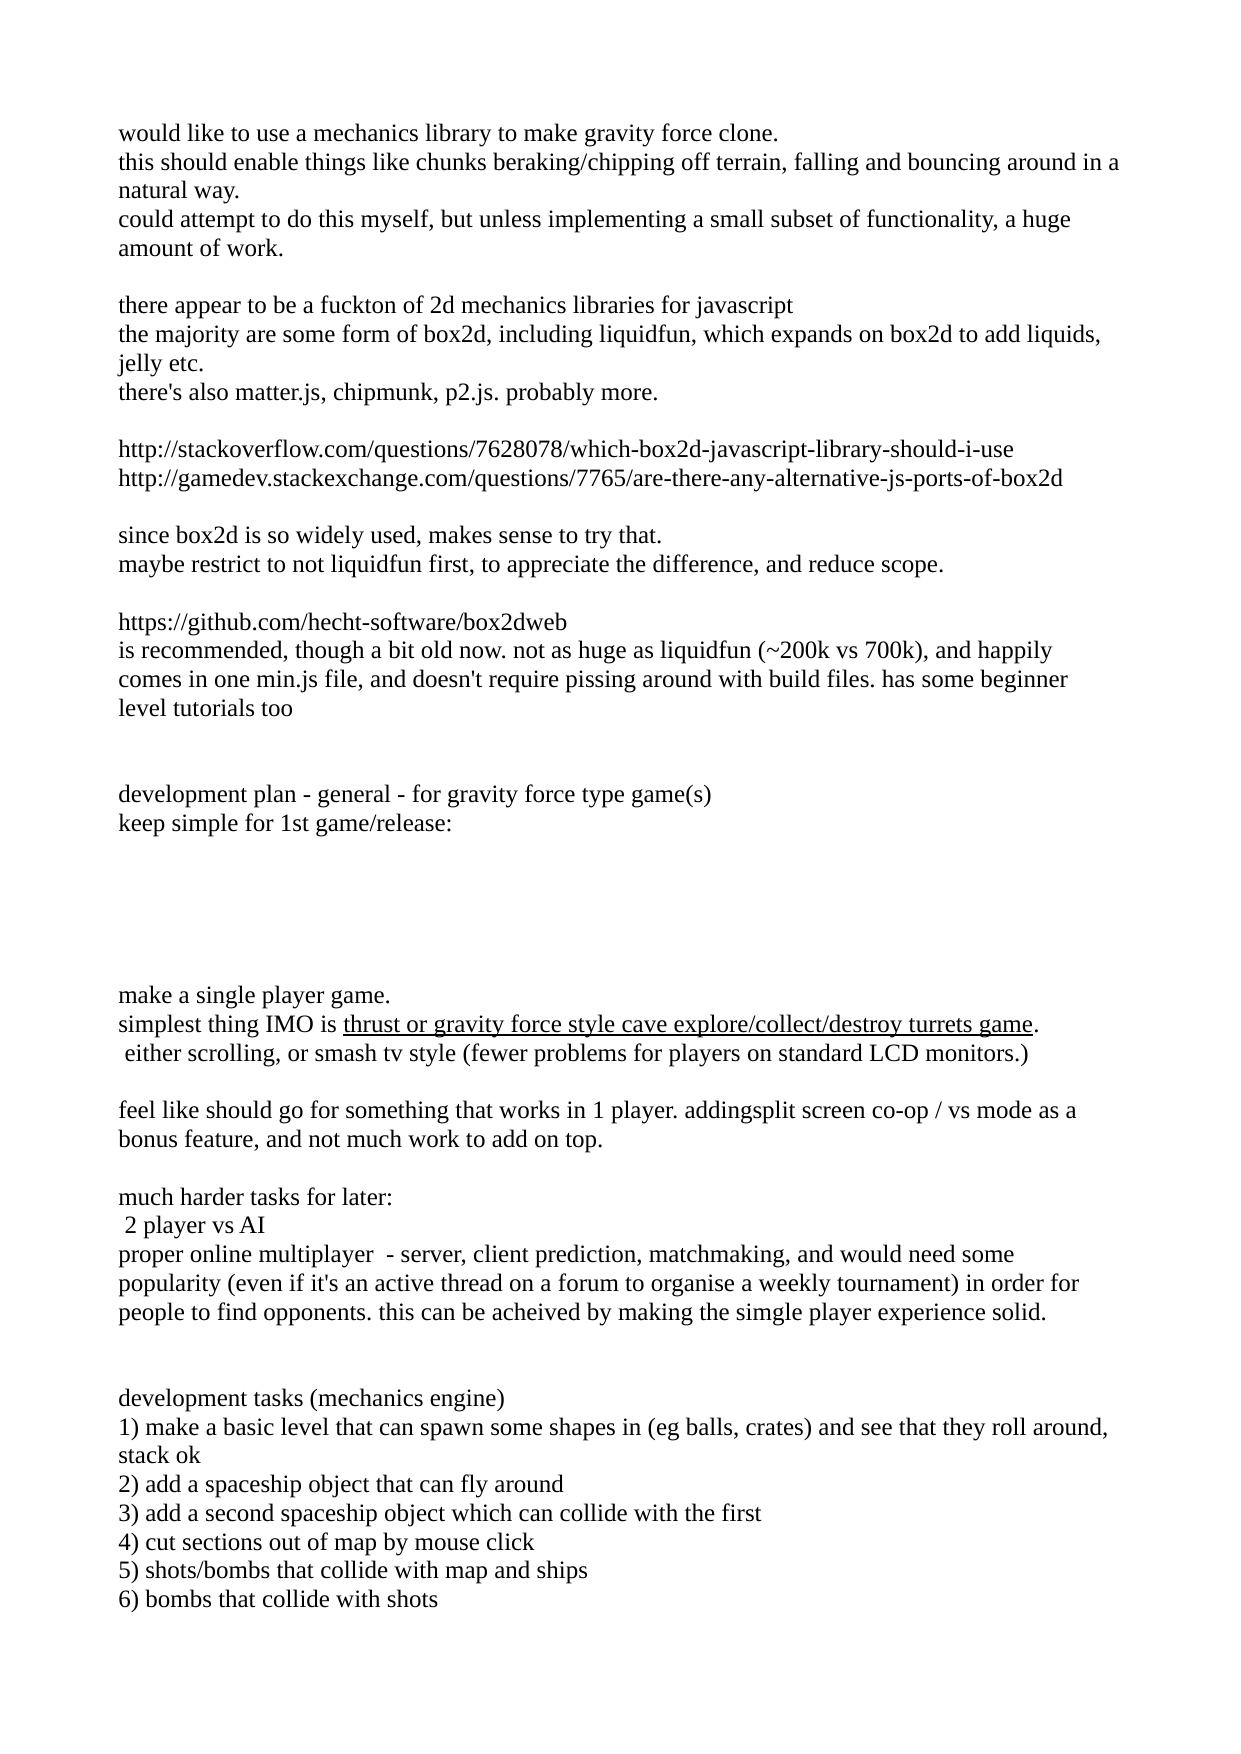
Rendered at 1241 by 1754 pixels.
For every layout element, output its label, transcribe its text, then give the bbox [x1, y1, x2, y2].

text feel like should go for something that works in 1 player. addingsplit screen co-op / vs mode as a bonus feature, and not much work to add on top. [118, 1096, 1122, 1153]
text development plan - general - for gravity force type game(s) [118, 779, 1122, 808]
text development tasks (mechanics engine) [118, 1383, 1122, 1412]
text would like to use a mechanics library to make gravity force clone. [118, 118, 1122, 147]
text could attempt to do this myself, but unless implementing a small subset of functionality, a huge amount of work. [118, 204, 1122, 262]
text make a single player game. [118, 981, 1122, 1009]
text http://stackoverflow.com/questions/7628078/which-box2d-javascript-library-should-i-use [118, 434, 1122, 463]
text 3) add a second spaceship object which can collide with the first [118, 1498, 1122, 1527]
text 4) cut sections out of map by mouse click [118, 1527, 1122, 1556]
text there appear to be a fuckton of 2d mechanics libraries for javascript [118, 291, 1122, 319]
text the majority are some form of box2d, including liquidfun, which expands on box2d to add liquids, jelly etc. [118, 319, 1122, 377]
text 6) bombs that collide with shots [118, 1584, 1122, 1613]
text 5) shots/bombs that collide with map and ships [118, 1556, 1122, 1584]
text this should enable things like chunks beraking/chipping off terrain, falling and bouncing around in a natural way. [118, 147, 1122, 204]
text proper online multiplayer - server, client prediction, matchmaking, and would need some popularity (even if it's an active thread on a forum to organise a weekly tournament) in order for people to find opponents. this can be acheived by making the simgle player experience solid. [118, 1239, 1122, 1326]
text 2) add a spaceship object that can fly around [118, 1469, 1122, 1498]
text either scrolling, or smash tv style (fewer problems for players on standard LCD monitors.) [118, 1038, 1122, 1067]
text http://gamedev.stackexchange.com/questions/7765/are-there-any-alternative-js-ports-of-box2d [118, 463, 1122, 492]
text 2 player vs AI [118, 1211, 1122, 1239]
text there's also matter.js, chipmunk, p2.js. probably more. [118, 377, 1122, 406]
text https://github.com/hecht-software/box2dweb [118, 607, 1122, 636]
text simplest thing IMO is thrust or gravity force style cave explore/collect/destroy turrets game. [118, 1009, 1122, 1038]
text since box2d is so widely used, makes sense to try that. [118, 521, 1122, 549]
text keep simple for 1st game/release: [118, 808, 1122, 837]
text is recommended, though a bit old now. not as huge as liquidfun (~200k vs 700k), and happily comes in one min.js file, and doesn't require pissing around with build files. has some beginner level tutorials too [118, 636, 1122, 722]
text 1) make a basic level that can spawn some shapes in (eg balls, crates) and see that they roll around, stack ok [118, 1412, 1122, 1469]
text maybe restrict to not liquidfun first, to appreciate the difference, and reduce scope. [118, 549, 1122, 578]
text much harder tasks for later: [118, 1182, 1122, 1211]
